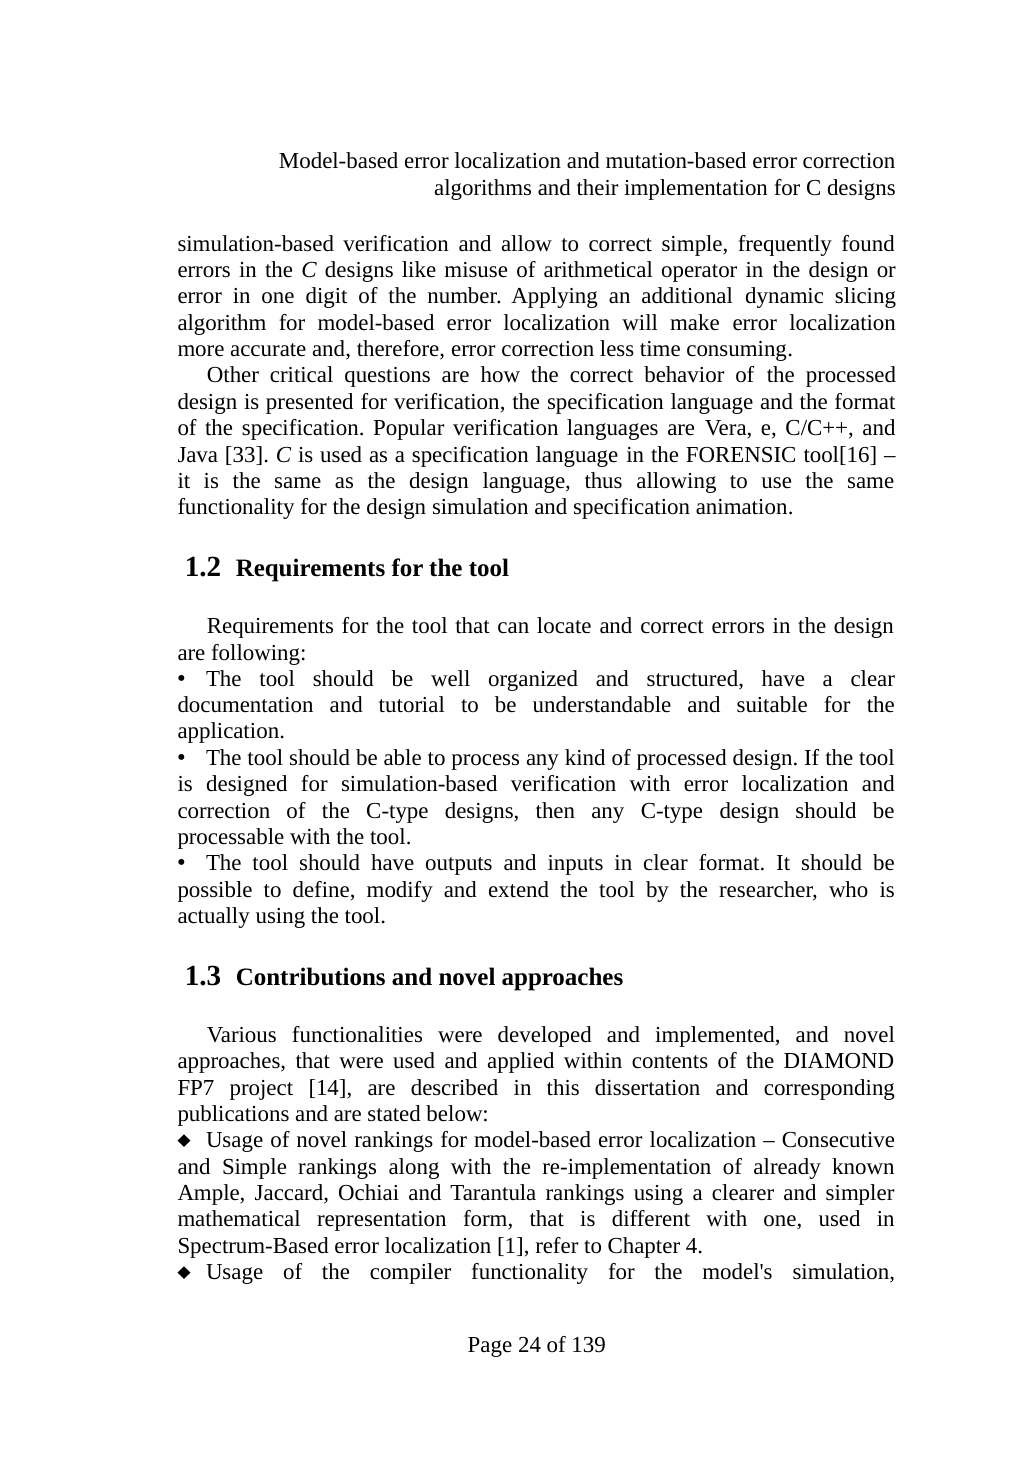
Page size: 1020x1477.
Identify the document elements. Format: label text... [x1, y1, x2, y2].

text simulation-based verification and allow to correct simple, frequently found errors in the C designs like misuse of arithmetical operator in the design or error in one digit of the number. Applying an additional dynamic slicing algorithm for model-based error localization will make error localization more accurate and, therefore, error correction less time consuming. [177, 230, 896, 362]
subtitle Usage of the compiler functionality for the model's simulation, [177, 1258, 896, 1284]
subtitle Various functionalities were developed and implemented, and novel approaches, that were used and applied within contents of the DIAMOND FP7 project [14], are described in this dissertation and corresponding publications and are stated below: [177, 1021, 896, 1126]
subtitle Requirements for the tool [177, 549, 896, 583]
text Requirements for the tool that can locate and correct errors in the design are following: [177, 612, 896, 665]
list The tool should be well organized and structured, have a clear documentation and tutorial to be understandable and suitable for the application. [177, 665, 896, 744]
list The tool should have outputs and inputs in clear format. It should be possible to define, modify and extend the tool by the researcher, who is actually using the tool. [177, 849, 896, 928]
subtitle Usage of novel rankings for model-based error localization – Consecutive and Simple rankings along with the re-implementation of already known Ample, Jaccard, Ochiai and Tarantula rankings using a clearer and simpler mathematical representation form, that is different with one, used in Spectrum-Based error localization [1], refer to Chapter 4. [177, 1126, 896, 1258]
text Other critical questions are how the correct behavior of the processed design is presented for verification, the specification language and the format of the specification. Popular verification languages are Vera, e, C/C++, and Java [33]. C is used as a specification language in the FORENSIC tool[16] – it is the same as the design language, thus allowing to use the same functionality for the design simulation and specification animation. [177, 362, 896, 520]
list The tool should be able to process any kind of processed design. If the tool is designed for simulation-based verification with error localization and correction of the C-type designs, then any C-type design should be processable with the tool. [177, 744, 896, 849]
subtitle Contributions and novel approaches [177, 958, 896, 991]
